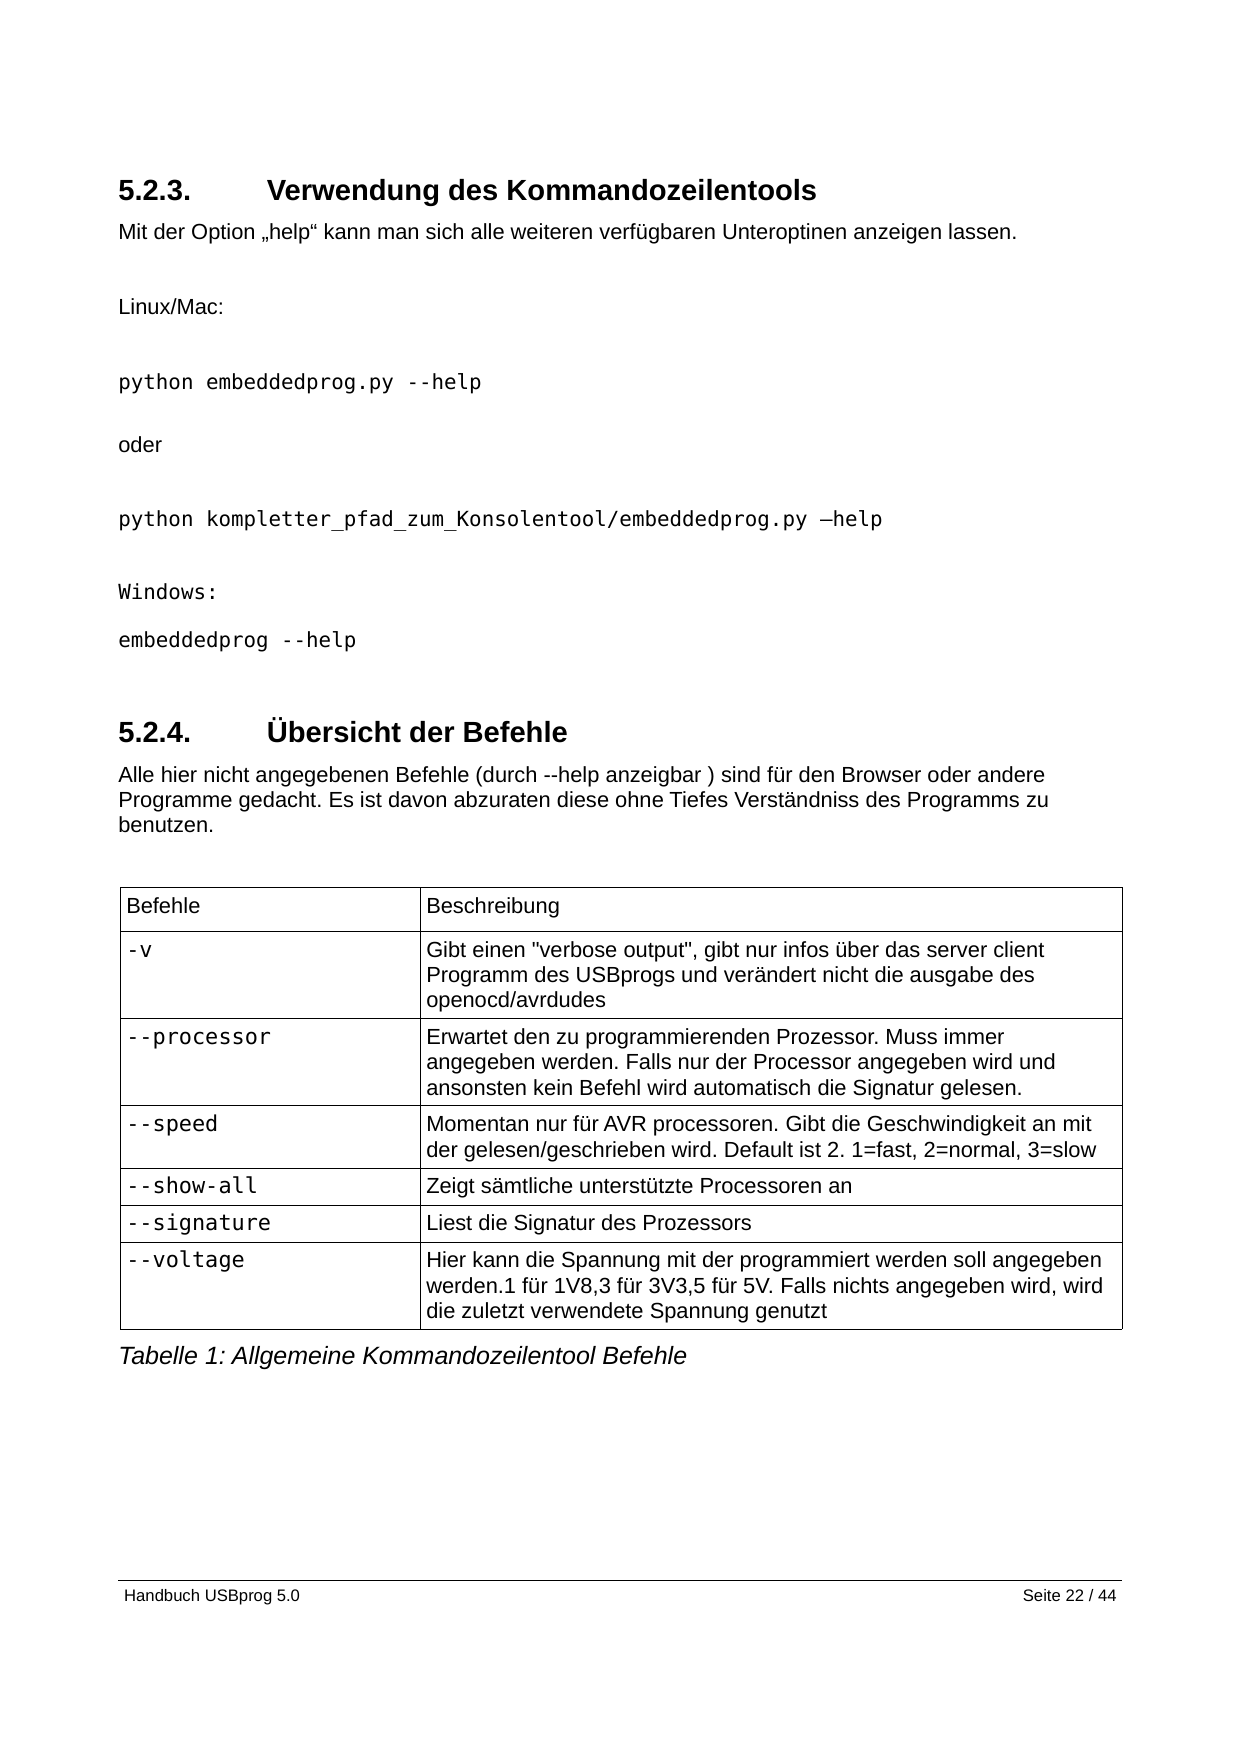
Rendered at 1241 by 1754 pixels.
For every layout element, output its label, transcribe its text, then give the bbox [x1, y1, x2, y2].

text Linux/Mac: [118, 294, 1122, 319]
text Alle hier nicht angegebenen Befehle (durch --help anzeigbar ) sind für den Browser oder andere Programme gedacht. Es ist davon abzuraten diese ohne Tiefes Verständniss des Programms zu benutzen. [118, 761, 1122, 837]
table_cell --processor [121, 1019, 420, 1105]
text embeddedprog --help [118, 628, 1122, 653]
table_cell Momentan nur für AVR processoren. Gibt die Geschwindigkeit an mit der gelesen/geschrieben wird. Default ist 2. 1=fast, 2=normal, 3=slow [421, 1106, 1122, 1167]
table_cell Zeigt sämtliche unterstützte Processoren an [421, 1169, 1122, 1204]
text oder [118, 432, 1122, 457]
table_cell Gibt einen "verbose output", gibt nur infos über das server client Programm des USBprogs und verändert nicht die ausgabe des openocd/avrdudes [421, 932, 1122, 1018]
table_cell Erwartet den zu programmierenden Prozessor. Muss immer angegeben werden. Falls nur der Processor angegeben wird und ansonsten kein Befehl wird automatisch die Signatur gelesen. [421, 1019, 1122, 1105]
text python embeddedprog.py --help [118, 370, 1122, 394]
table_header Beschreibung [421, 888, 1122, 931]
table_cell Liest die Signatur des Prozessors [421, 1206, 1122, 1242]
table_cell -v [121, 932, 420, 1018]
text Tabelle 1: Allgemeine Kommandozeilentool Befehle [118, 1341, 1122, 1370]
table_cell --signature [121, 1206, 420, 1242]
text Windows: [118, 580, 1122, 604]
table_cell --voltage [121, 1243, 420, 1329]
table_cell Hier kann die Spannung mit der programmiert werden soll angegeben werden.1 für 1V8,3 für 3V3,5 für 5V. Falls nichts angegeben wird, wird die zuletzt verwendete Spannung genutzt [421, 1243, 1122, 1329]
subtitle Verwendung des Kommandozeilentools [118, 173, 1122, 206]
text python kompletter_pfad_zum_Konsolentool/embeddedprog.py –help [118, 507, 1122, 531]
table_cell --show-all [121, 1169, 420, 1204]
table_cell --speed [121, 1106, 420, 1167]
text Mit der Option „help“ kann man sich alle weiteren verfügbaren Unteroptinen anzeigen lassen. [118, 219, 1122, 244]
table_header Befehle [121, 888, 420, 931]
subtitle Übersicht der Befehle [118, 715, 1122, 749]
